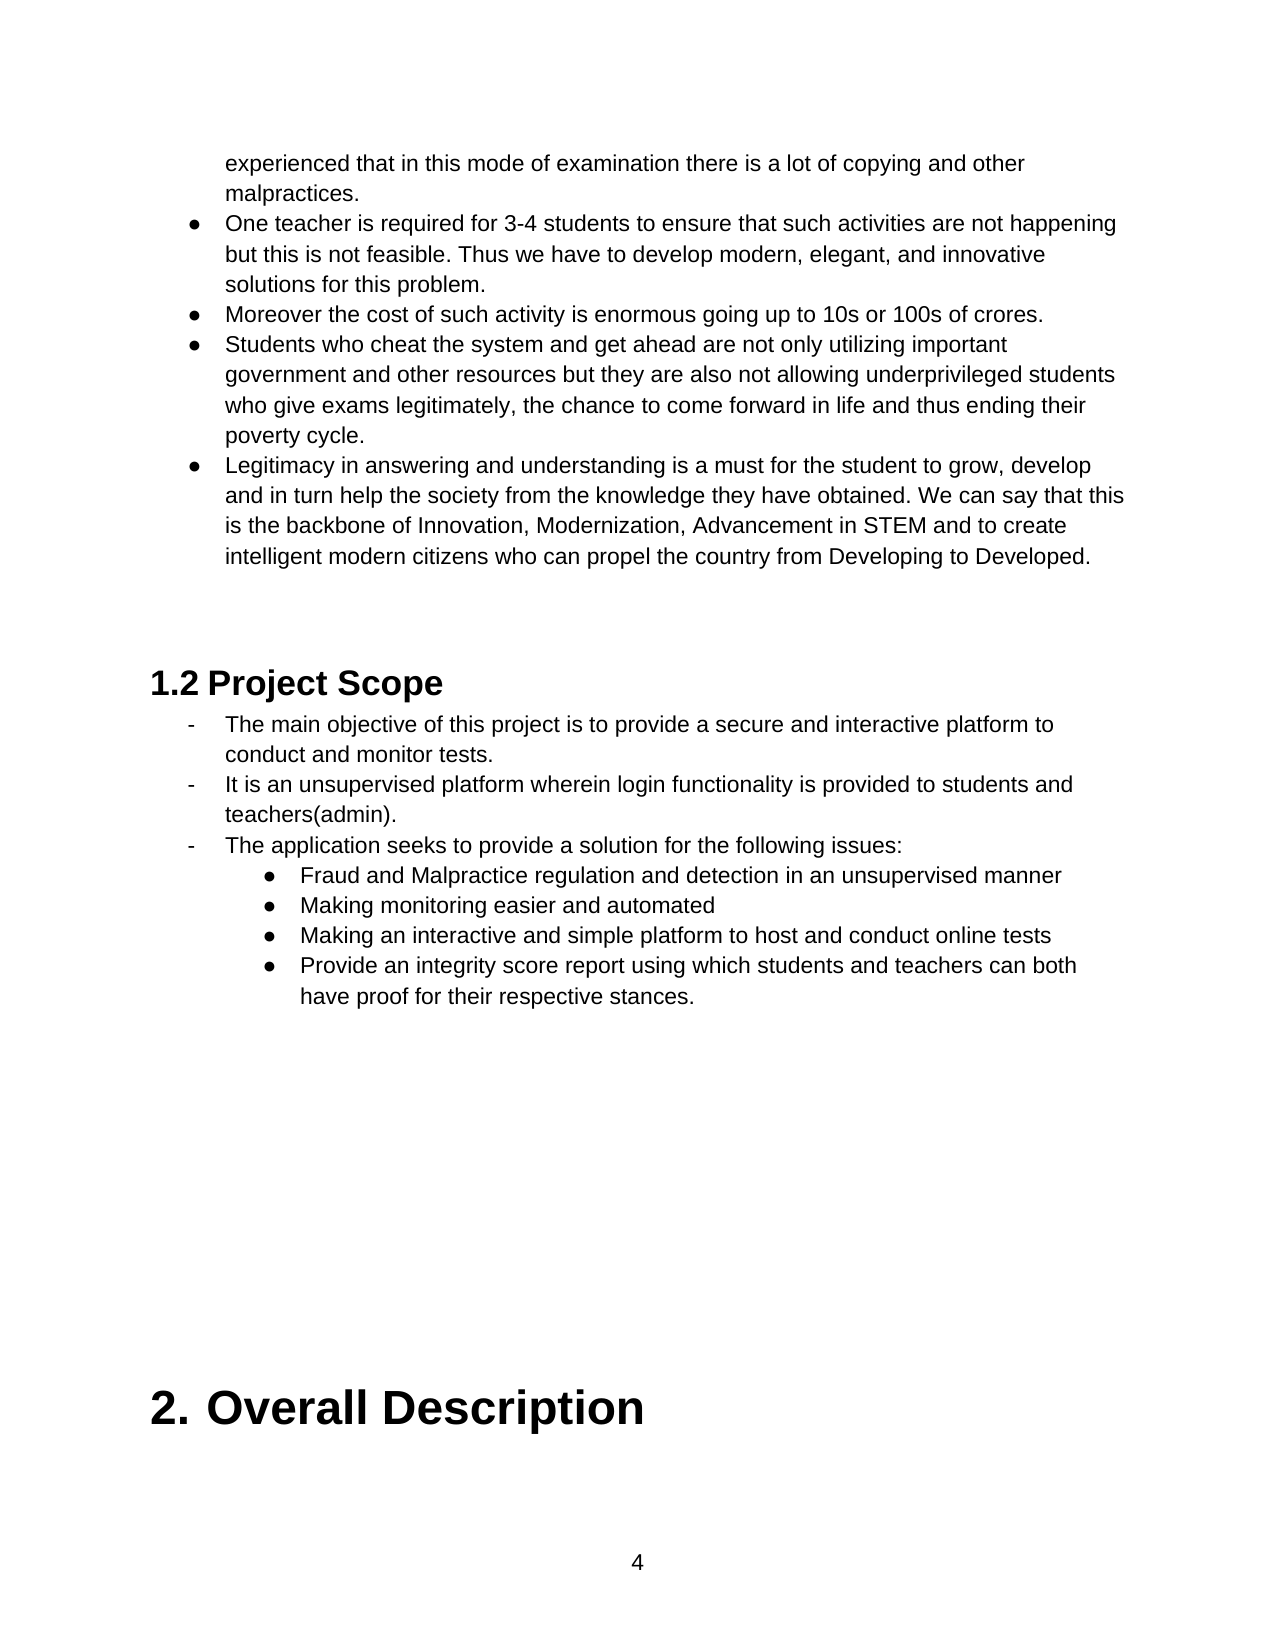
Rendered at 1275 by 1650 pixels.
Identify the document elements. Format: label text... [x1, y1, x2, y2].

list Making an interactive and simple platform to host and conduct online tests [262, 922, 1125, 949]
list Provide an integrity score report using which students and teachers can both have proof for their respective stances. [262, 952, 1125, 1009]
list Fraud and Malpractice regulation and detection in an unsupervised manner [262, 862, 1125, 888]
list It is an unsupervised platform wherein login functionality is provided to students and teachers(admin). [187, 771, 1125, 828]
subtitle 2. Overall Description [150, 1379, 1125, 1434]
list Making monitoring easier and automated [262, 892, 1125, 918]
list Students who cheat the system and get ahead are not only utilizing important government and other resources but they are also not allowing underprivileged students who give exams legitimately, the chance to come forward in life and thus ending their poverty cycle. [187, 331, 1125, 448]
list experienced that in this mode of examination there is a lot of copying and other malpractices. [187, 150, 1125, 207]
list Moreover the cost of such activity is enormous going up to 10s or 100s of crores. [187, 301, 1125, 327]
list Legitimacy in answering and understanding is a must for the student to grow, develop and in turn help the society from the knowledge they have obtained. We can say that this is the backbone of Innovation, Modernization, Advancement in STEM and to create intelligent modern citizens who can propel the country from Developing to Developed. [187, 452, 1125, 569]
list The main objective of this project is to provide a secure and interactive platform to conduct and monitor tests. [187, 711, 1125, 767]
list The application seeks to provide a solution for the following issues: [187, 832, 1125, 858]
subtitle 1.2 Project Scope [150, 662, 1125, 702]
list One teacher is required for 3-4 students to ensure that such activities are not happening but this is not feasible. Thus we have to develop modern, elegant, and innovative solutions for this problem. [187, 210, 1125, 297]
